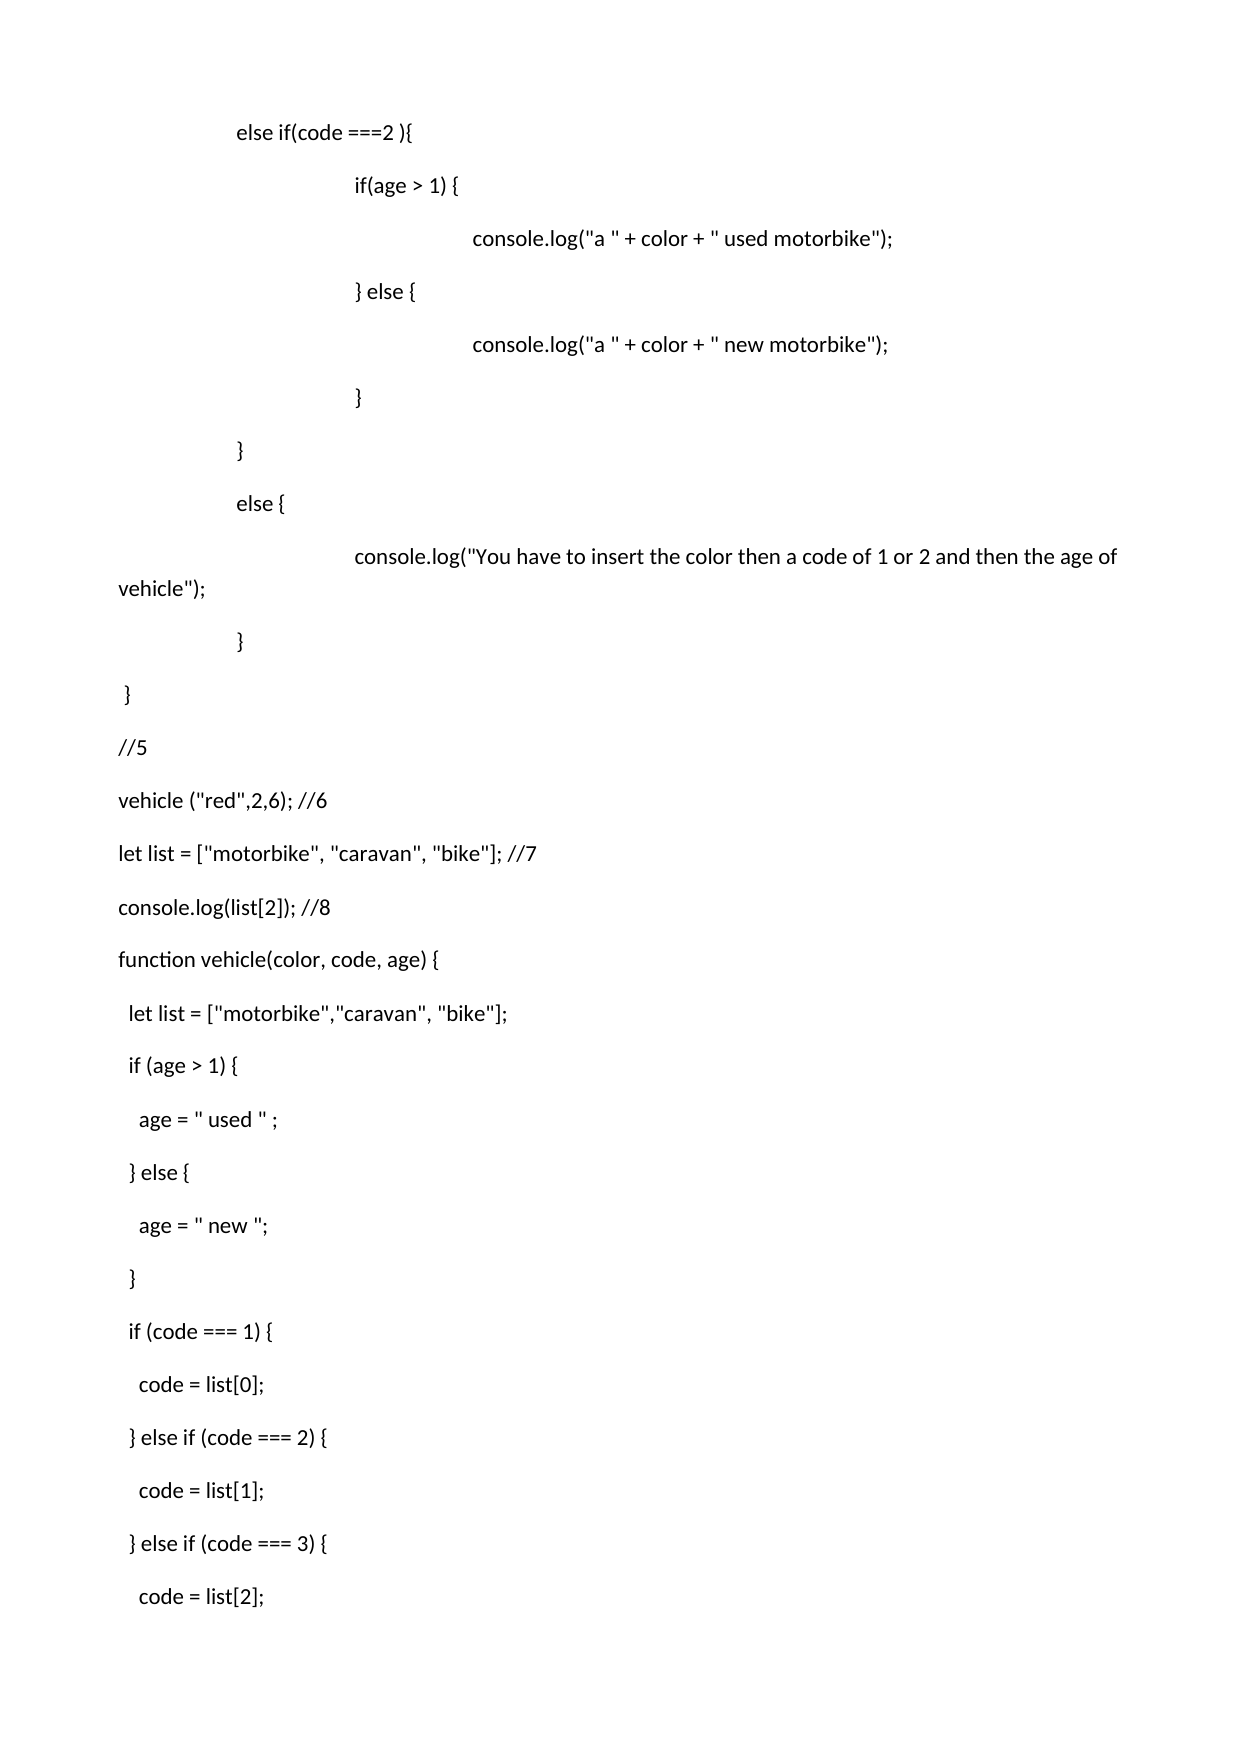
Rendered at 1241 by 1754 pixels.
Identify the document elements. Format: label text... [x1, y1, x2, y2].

text } [118, 1264, 1122, 1292]
text code = list[1]; [118, 1476, 1122, 1504]
text } else if (code === 2) { [118, 1423, 1122, 1451]
text } else { [118, 1158, 1122, 1186]
text age = " new "; [118, 1211, 1122, 1239]
text age = " used " ; [118, 1105, 1122, 1133]
text console.log("a " + color + " used motorbike"); [118, 224, 1122, 252]
text vehicle ("red",2,6); //6 [118, 787, 1122, 814]
text } [118, 627, 1122, 656]
text } else if (code === 3) { [118, 1529, 1122, 1557]
text if(age > 1) { [118, 171, 1122, 199]
text } [118, 383, 1122, 411]
text } else { [118, 277, 1122, 305]
text else { [118, 489, 1122, 517]
text } [118, 436, 1122, 464]
text code = list[2]; [118, 1582, 1122, 1610]
text //5 [118, 733, 1122, 762]
text let list = ["motorbike", "caravan", "bike"]; //7 [118, 839, 1122, 868]
text let list = ["motorbike","caravan", "bike"]; [118, 999, 1122, 1027]
text console.log(list[2]); //8 [118, 893, 1122, 921]
text if (code === 1) { [118, 1317, 1122, 1345]
text else if(code ===2 ){ [118, 118, 1122, 146]
text console.log("You have to insert the color then a code of 1 or 2 and then the age of vehicle"); [118, 542, 1122, 602]
text console.log("a " + color + " new motorbike"); [118, 330, 1122, 358]
text if (age > 1) { [118, 1052, 1122, 1080]
text } [118, 681, 1122, 708]
text function vehicle(color, code, age) { [118, 946, 1122, 974]
text code = list[0]; [118, 1370, 1122, 1398]
